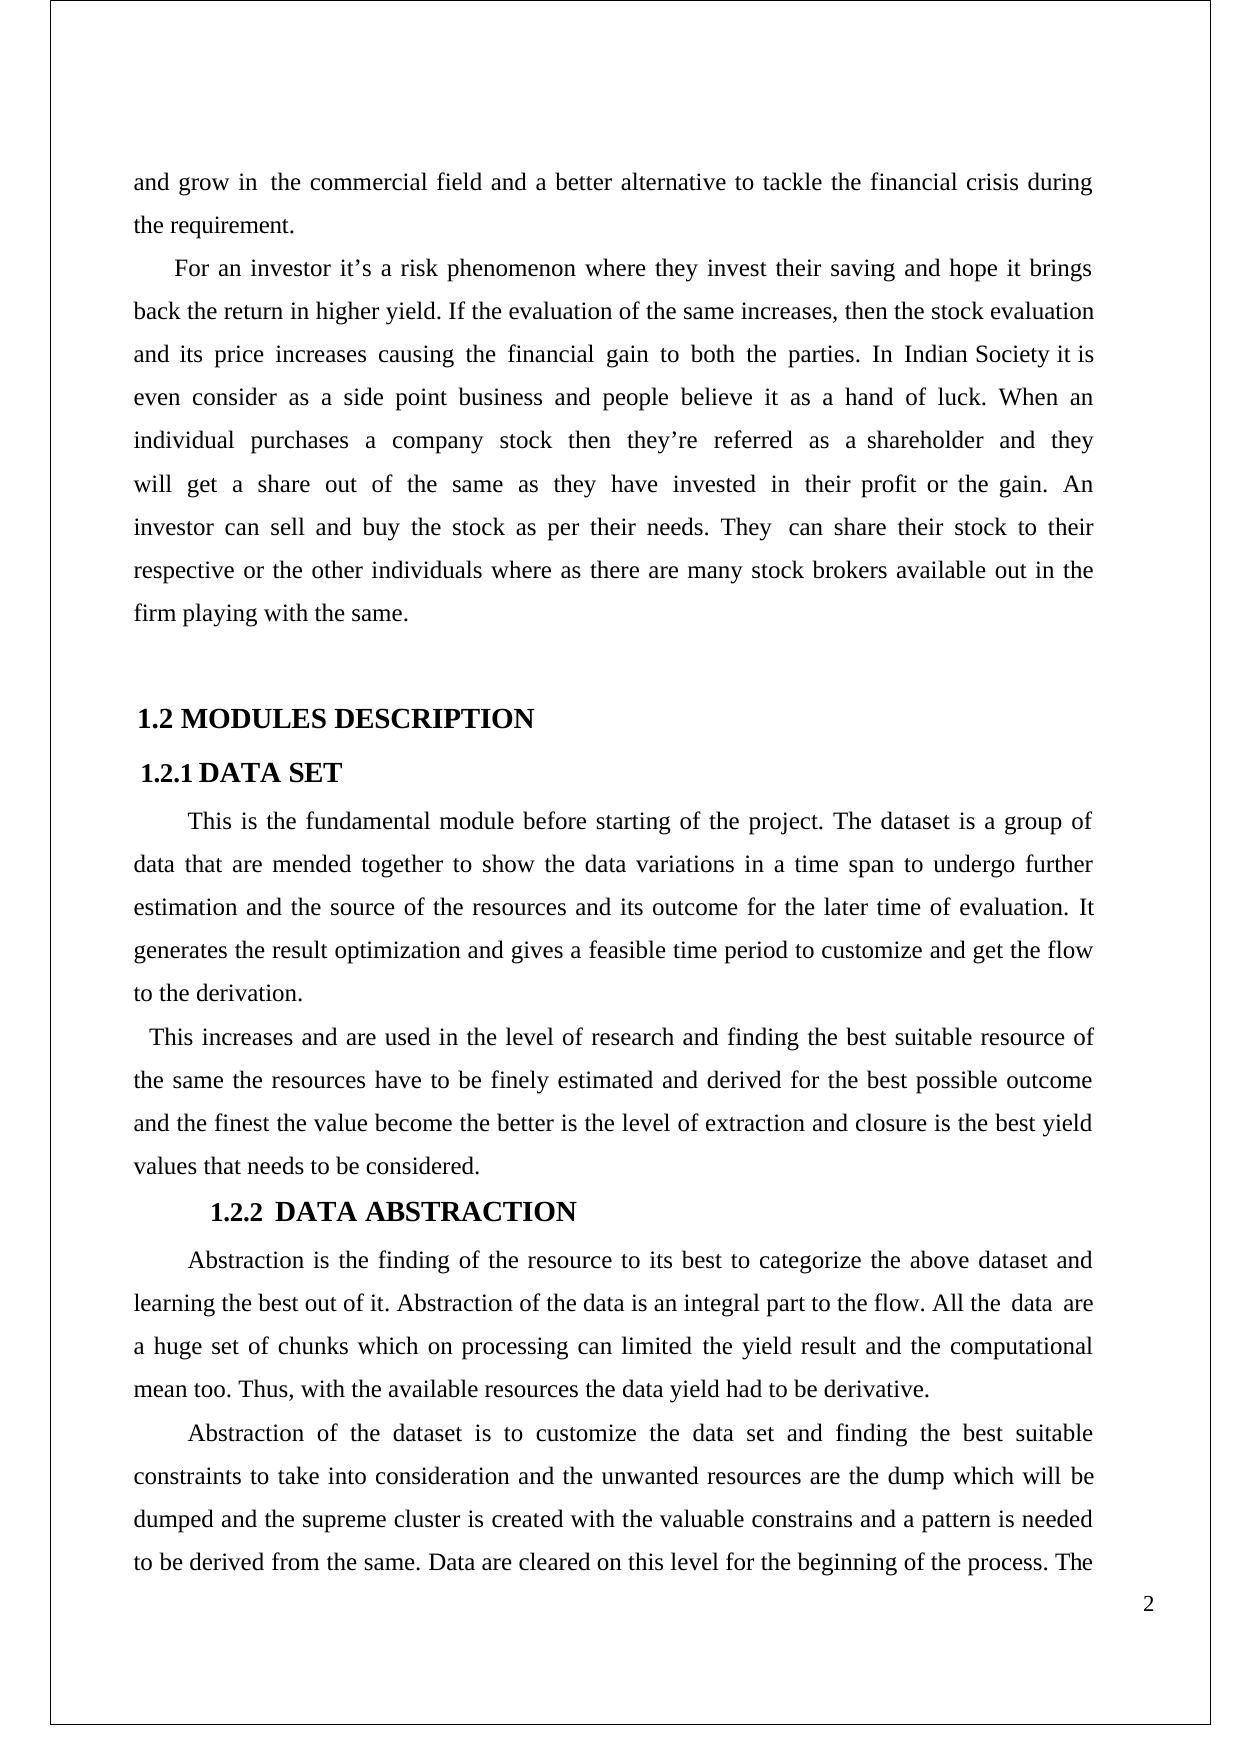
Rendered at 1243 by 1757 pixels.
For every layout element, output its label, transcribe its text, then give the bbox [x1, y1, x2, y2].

subtitle MODULES DESCRIPTION [137, 702, 1178, 735]
text This increases and are used in the level of research and finding the best suitable resource of the same the resources have to be finely estimated and derived for the best possible outcome and the finest the value become the better is the level of extraction and closure is the best yield values that needs to be considered. [133, 1022, 1094, 1180]
text and grow in the commercial field and a better alternative to tackle the financial crisis during the requirement. [133, 167, 1093, 239]
text Abstraction of the dataset is to customize the data set and finding the best suitable constraints to take into consideration and the unwanted resources are the dump which will be dumped and the supreme cluster is created with the valuable constrains and a pattern is needed to be derived from the same. Data are cleared on this level for the beginning of the process. The [133, 1418, 1094, 1576]
text For an investor it’s a risk phenomenon where they invest their saving and hope it brings back the return in higher yield. If the evaluation of the same increases, then the stock evaluation and its price increases causing the financial gain to both the parties. In Indian Society it is even consider as a side point business and people believe it as a hand of luck. When an individual purchases a company stock then they’re referred as a shareholder and they will get a share out of the same as they have invested in their profit or the gain. An investor can sell and buy the stock as per their needs. They can share their stock to their respective or the other individuals where as there are many stock brokers available out in the firm playing with the same. [133, 253, 1094, 627]
text This is the fundamental module before starting of the project. The dataset is a group of data that are mended together to show the data variations in a time span to undergo further estimation and the source of the resources and its outcome for the later time of evaluation. It generates the result optimization and gives a feasible time period to customize and get the flow to the derivation. [133, 806, 1094, 1007]
list DATA SET [140, 755, 1178, 788]
text Abstraction is the finding of the resource to its best to categorize the above dataset and learning the best out of it. Abstraction of the data is an integral part to the flow. All the data are a huge set of chunks which on processing can limited the yield result and the computational mean too. Thus, with the available resources the data yield had to be derivative. [133, 1245, 1094, 1403]
subtitle DATA ABSTRACTION [210, 1194, 1178, 1228]
